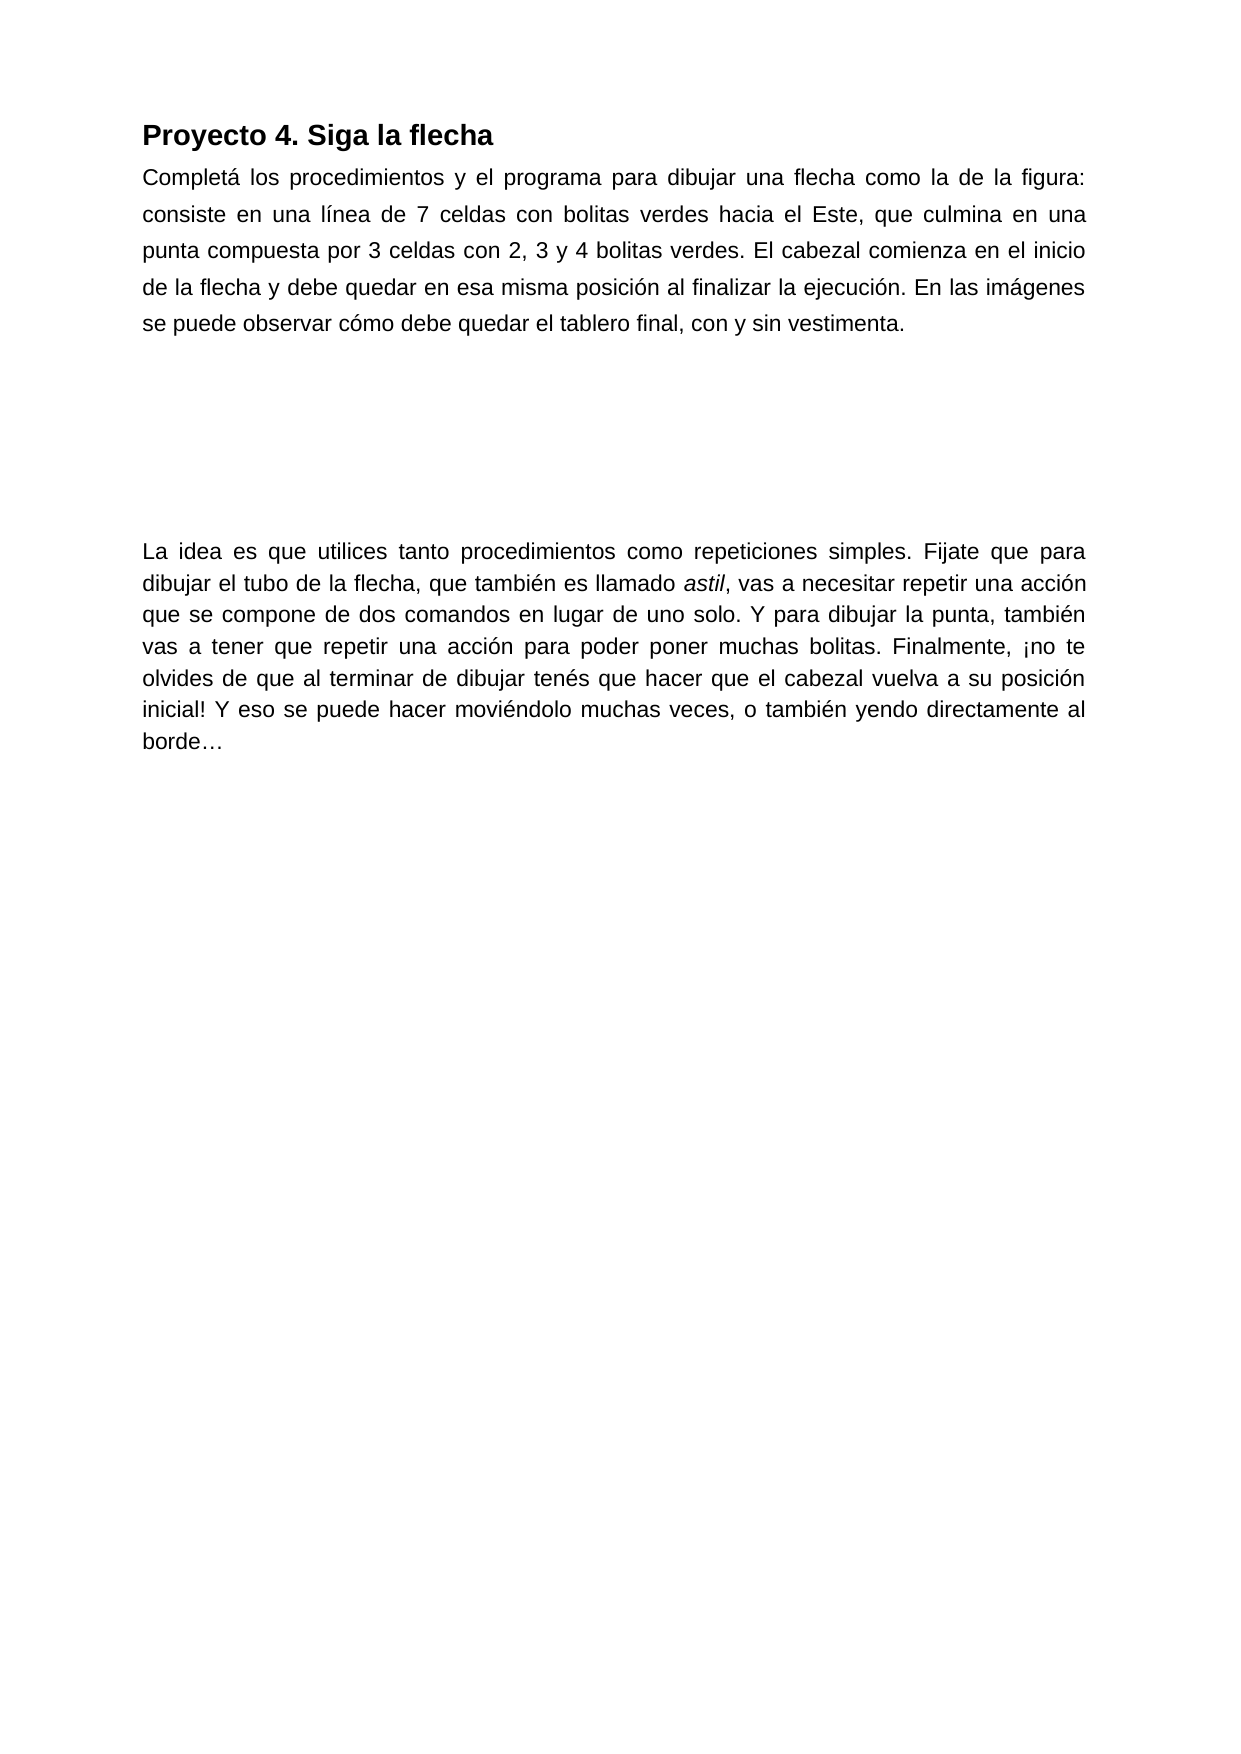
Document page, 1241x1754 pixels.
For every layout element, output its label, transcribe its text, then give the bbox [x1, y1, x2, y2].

text Proyecto 4. Siga la flecha [142, 118, 1087, 152]
text Completá los procedimientos y el programa para dibujar una flecha como la de la figura: consiste en una línea de 7 celdas con bolitas verdes hacia el Este, que culmina en una punta compuesta por 3 celdas con 2, 3 y 4 bolitas verdes. El cabezal comienza en el inicio de la flecha y debe quedar en esa misma posición al finalizar la ejecución. En las imágenes se puede observar cómo debe quedar el tablero final, con y sin vestimenta. [142, 164, 1087, 336]
text La idea es que utilices tanto procedimientos como repeticiones simples. Fijate que para dibujar el tubo de la flecha, que también es llamado astil, vas a necesitar repetir una acción que se compone de dos comandos en lugar de uno solo. Y para dibujar la punta, también vas a tener que repetir una acción para poder poner muchas bolitas. Finalmente, ¡no te olvides de que al terminar de dibujar tenés que hacer que el cabezal vuelva a su posición inicial! Y eso se puede hacer moviéndolo muchas veces, o también yendo directamente al borde… [142, 538, 1087, 754]
